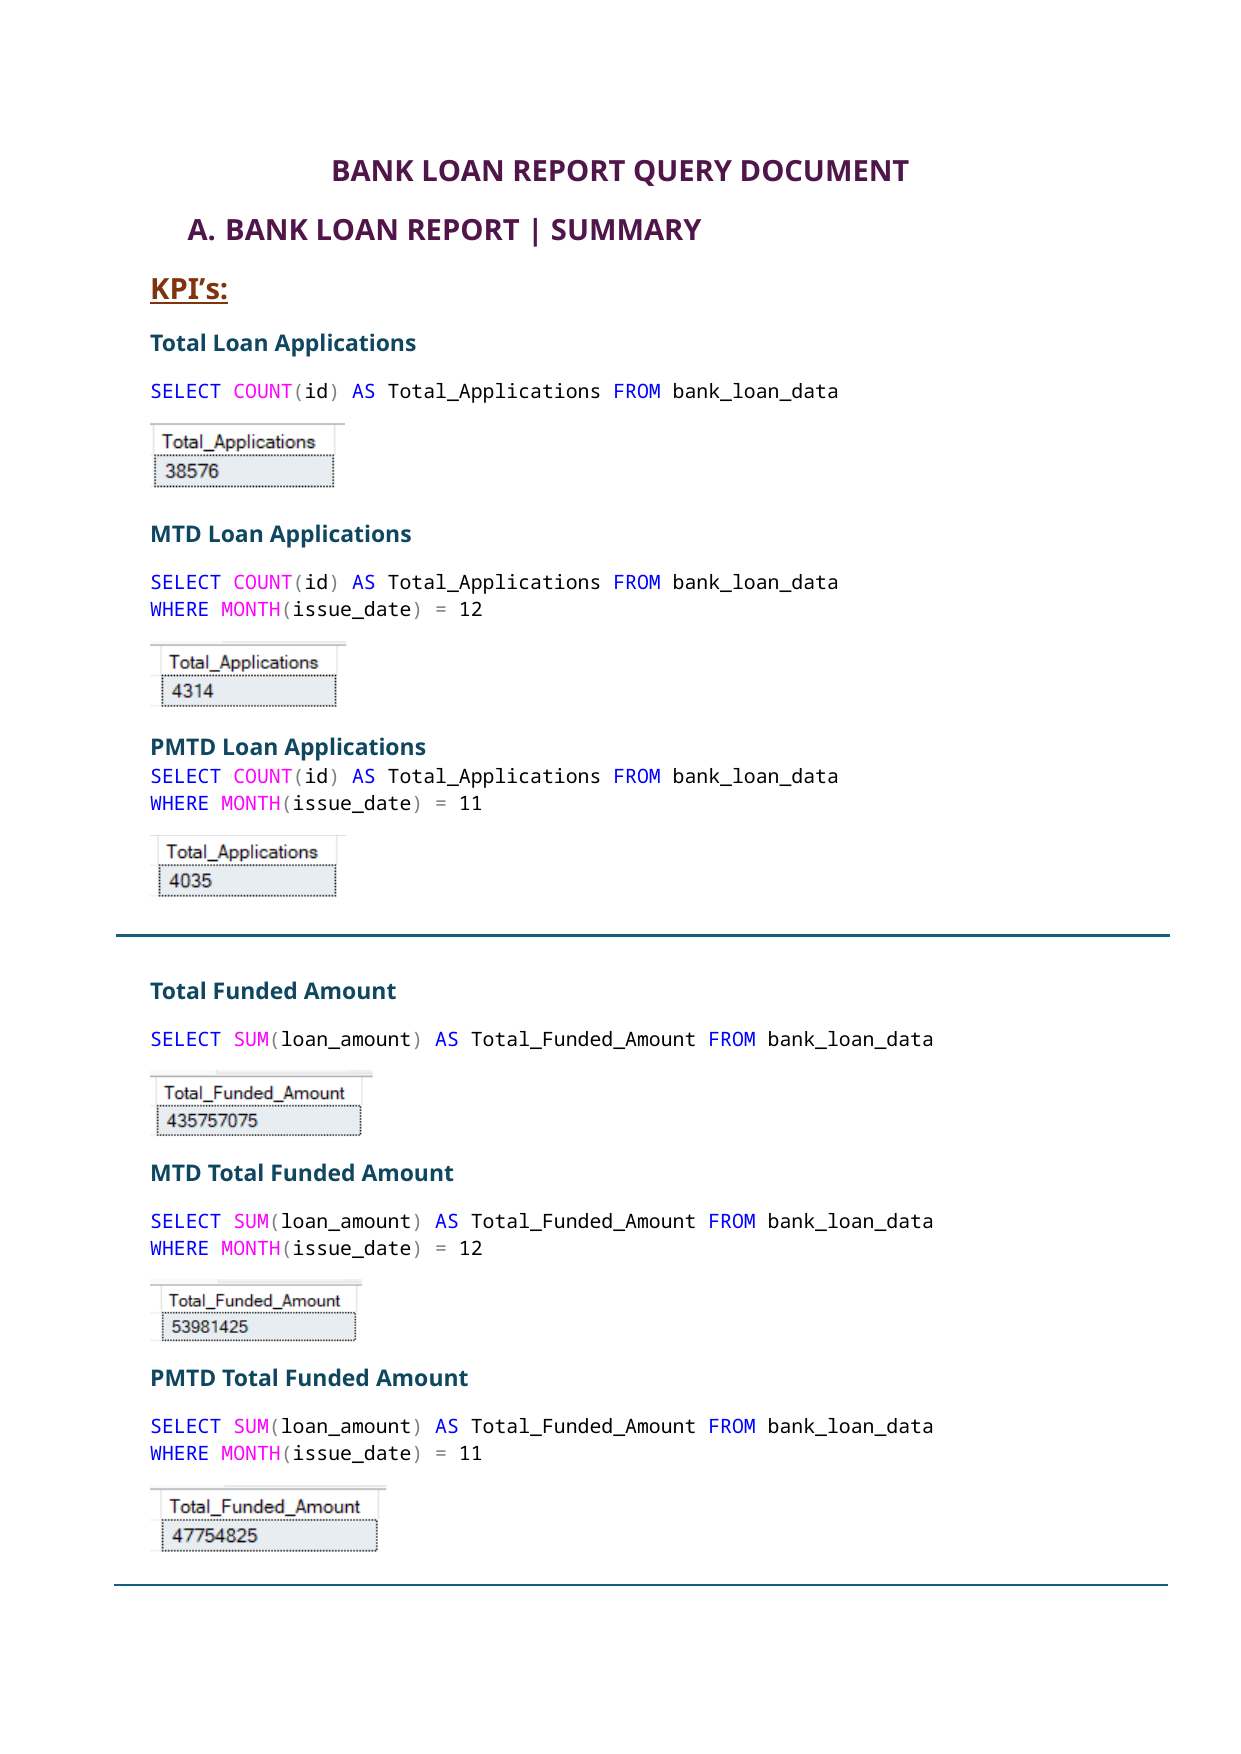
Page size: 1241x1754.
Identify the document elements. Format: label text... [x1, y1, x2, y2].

text MTD Loan Applications [150, 518, 1090, 549]
text WHERE MONTH(issue_date) = 12 [150, 1234, 1090, 1261]
text SELECT SUM(loan_amount) AS Total_Funded_Amount FROM bank_loan_data [150, 1412, 1090, 1439]
text PMTD Loan Applications SELECT COUNT(id) AS Total_Applications FROM bank_loan_data [150, 731, 1090, 789]
text Total Funded Amount [150, 975, 1090, 1006]
text SELECT SUM(loan_amount) AS Total_Funded_Amount FROM bank_loan_data [150, 1025, 1090, 1052]
list BANK LOAN REPORT | SUMMARY [187, 209, 1090, 249]
text Total Loan Applications [150, 327, 1090, 358]
text MTD Total Funded Amount [150, 1157, 1090, 1188]
text KPI’s: [150, 268, 1090, 308]
text BANK LOAN REPORT QUERY DOCUMENT [150, 150, 1090, 190]
text WHERE MONTH(issue_date) = 12 [150, 595, 1090, 622]
text PMTD Total Funded Amount [150, 1362, 1090, 1393]
text SELECT COUNT(id) AS Total_Applications FROM bank_loan_data [150, 377, 1090, 404]
text SELECT SUM(loan_amount) AS Total_Funded_Amount FROM bank_loan_data [150, 1207, 1090, 1234]
text WHERE MONTH(issue_date) = 11 [150, 1439, 1090, 1466]
text WHERE MONTH(issue_date) = 11 [150, 789, 1090, 816]
text SELECT COUNT(id) AS Total_Applications FROM bank_loan_data [150, 568, 1090, 595]
